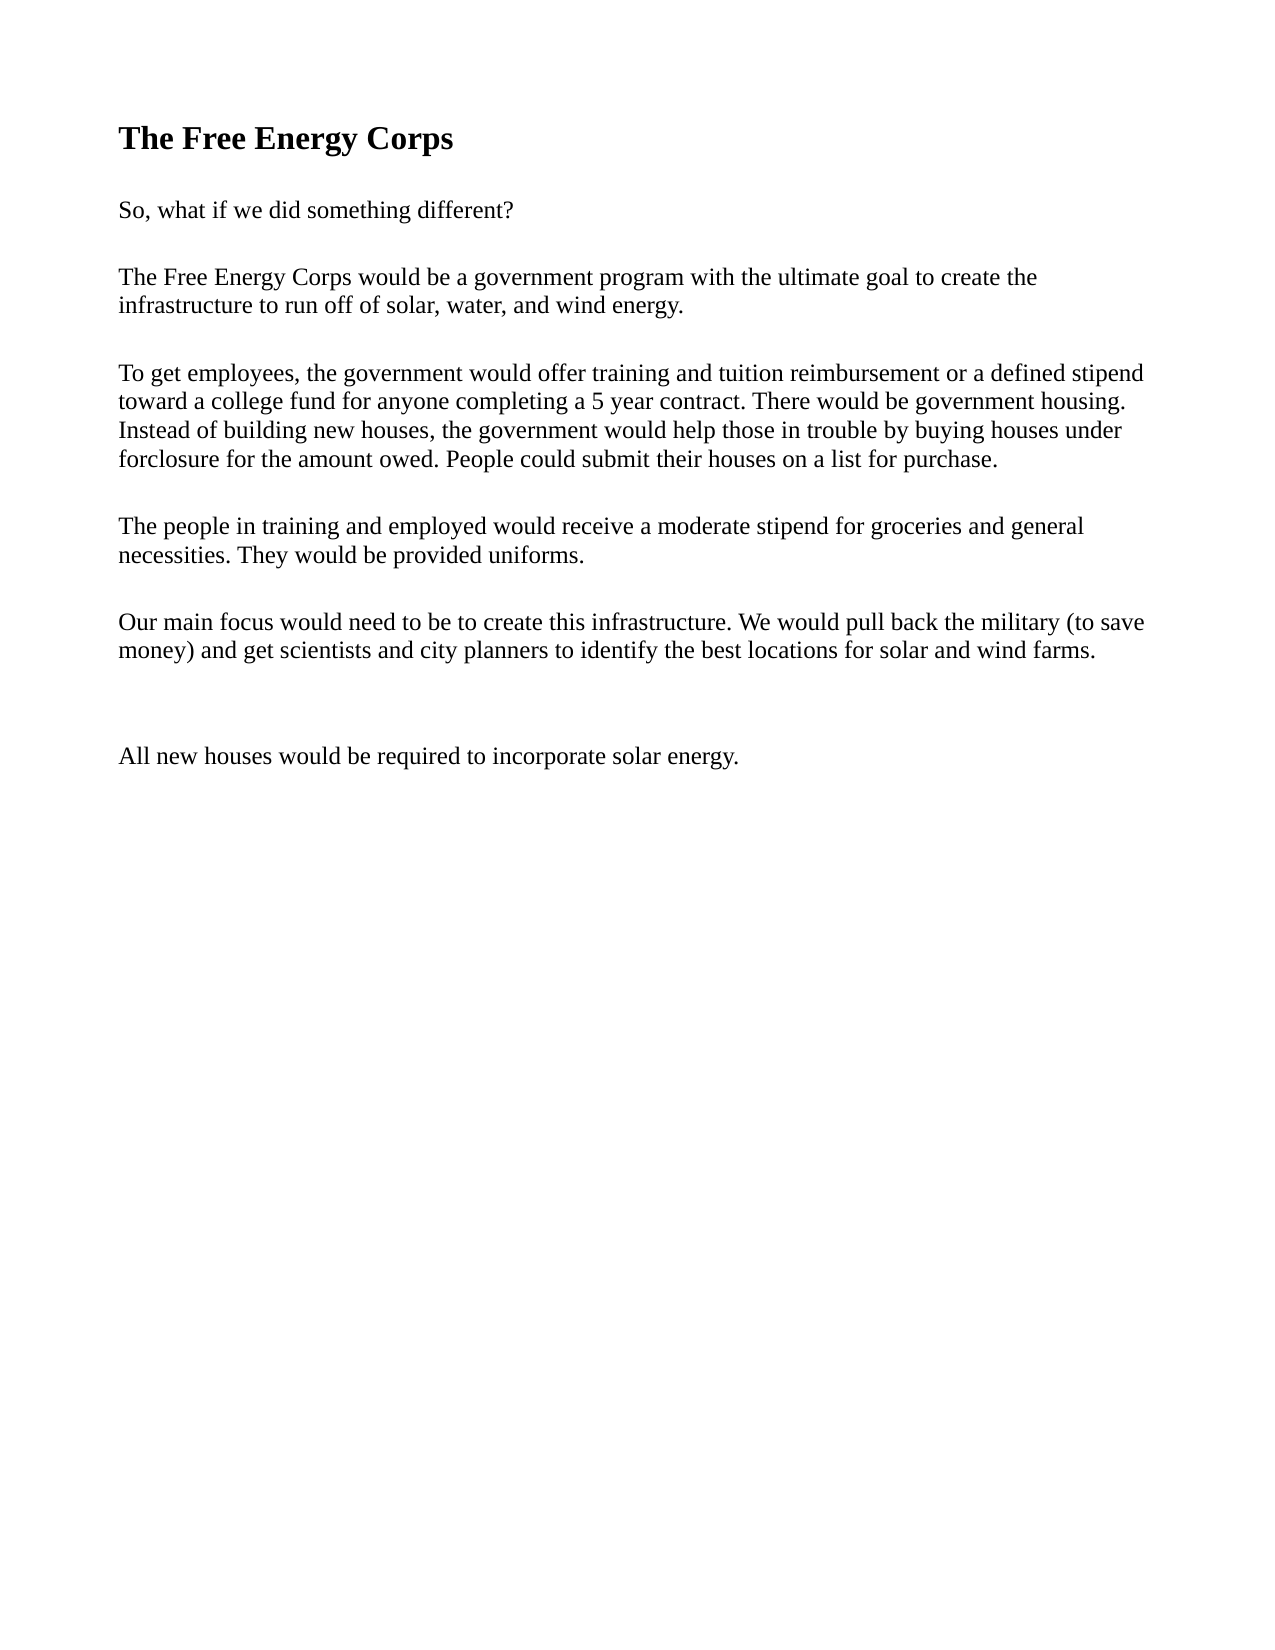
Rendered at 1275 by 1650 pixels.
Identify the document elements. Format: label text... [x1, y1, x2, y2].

text The Free Energy Corps [118, 118, 1157, 156]
text So, what if we did something different? [118, 195, 1157, 223]
text Our main focus would need to be to create this infrastructure. We would pull back the military (to save money) and get scientists and city planners to identify the best locations for solar and wind farms. [118, 607, 1157, 664]
text The people in training and employed would receive a moderate stipend for groceries and general necessities. They would be provided uniforms. [118, 511, 1157, 568]
text The Free Energy Corps would be a government program with the ultimate goal to create the infrastructure to run off of solar, water, and wind energy. [118, 262, 1157, 319]
text All new houses would be required to incorporate solar energy. [118, 741, 1157, 770]
text To get employees, the government would offer training and tuition reimbursement or a defined stipend toward a college fund for anyone completing a 5 year contract. There would be government housing. Instead of building new houses, the government would help those in trouble by buying houses under forclosure for the amount owed. People could submit their houses on a list for purchase. [118, 358, 1157, 473]
